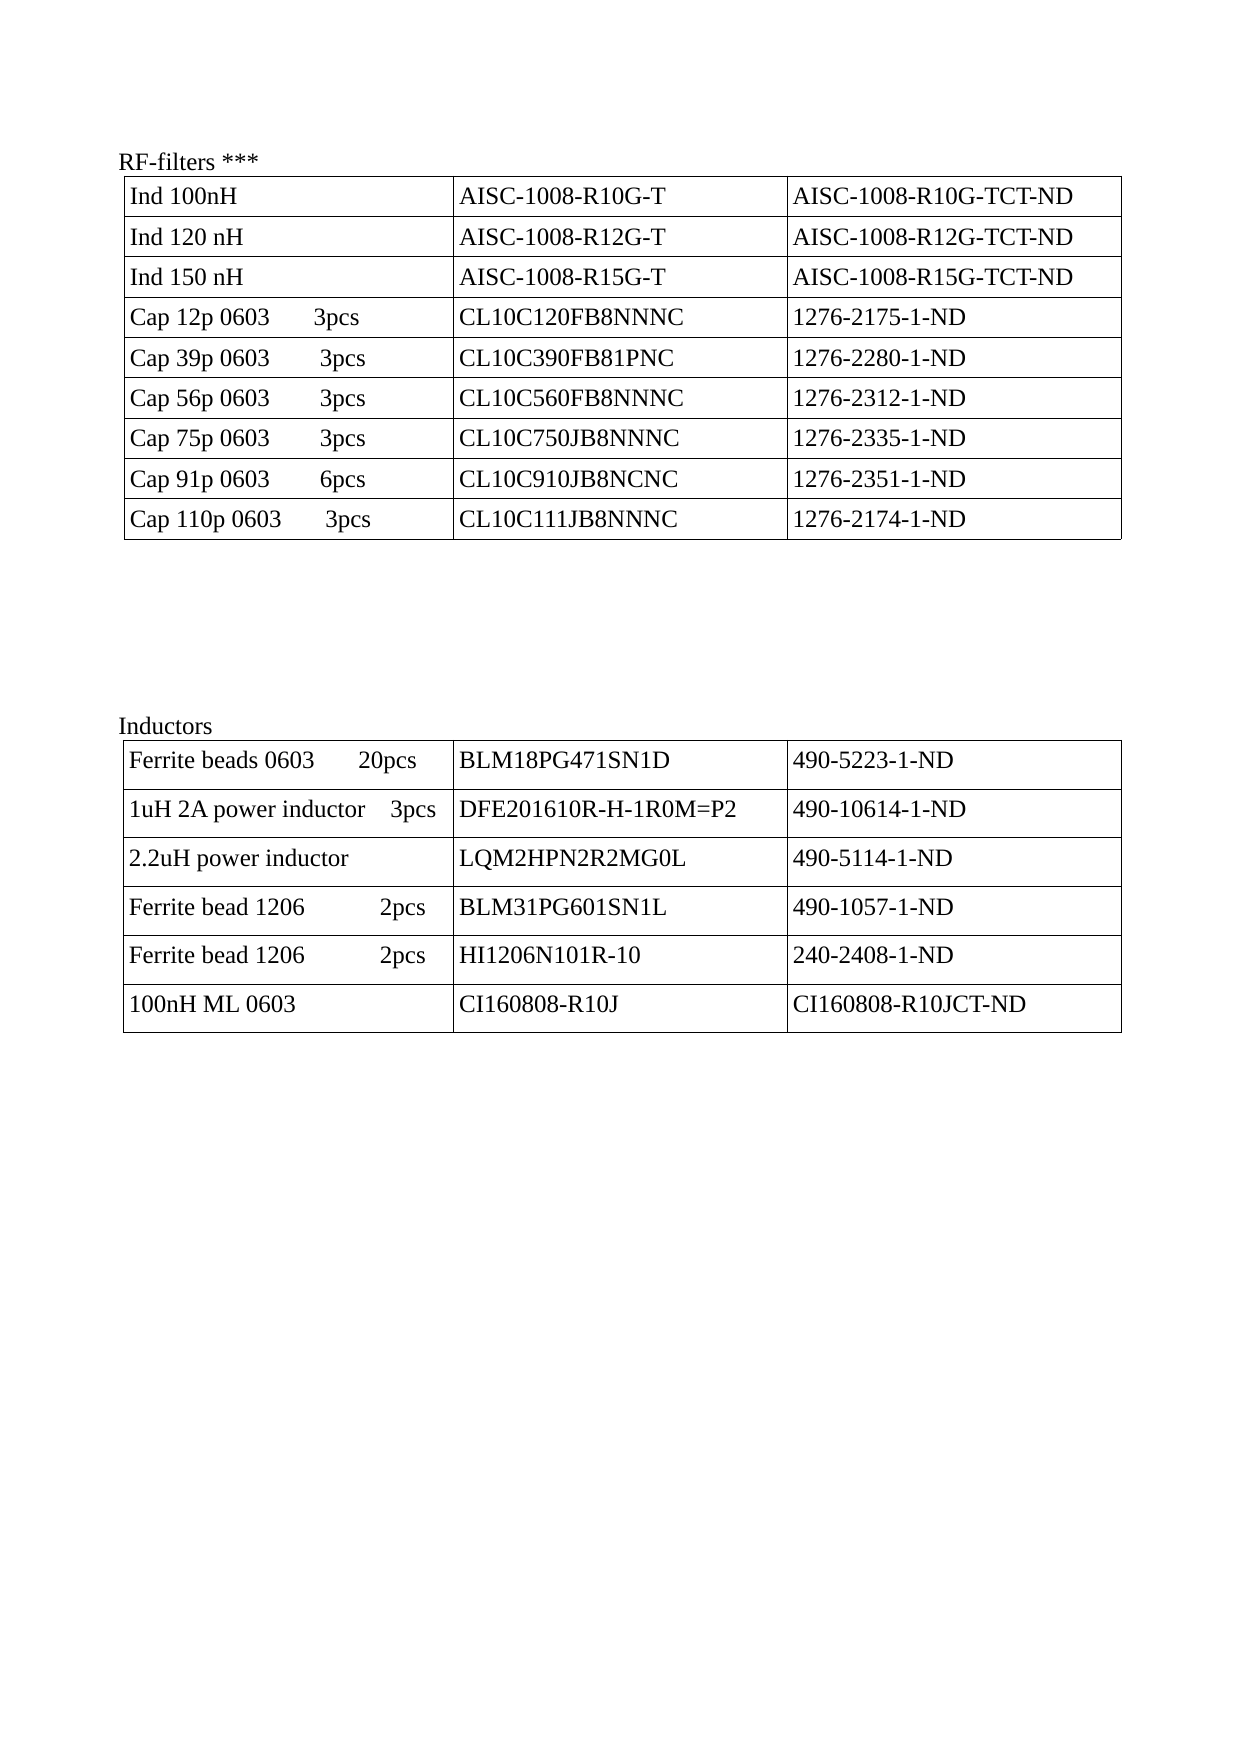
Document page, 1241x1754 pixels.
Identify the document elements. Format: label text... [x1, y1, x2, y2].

table_cell CL10C111JB8NNNC [454, 499, 787, 538]
table_cell 2.2uH power inductor [124, 838, 453, 886]
table_cell CI160808-R10JCT-ND [788, 985, 1121, 1032]
table_cell 1276-2312-1-ND [788, 378, 1121, 417]
table_cell Ind 120 nH [125, 217, 453, 256]
table_cell AISC-1008-R15G-T [454, 257, 787, 297]
table_header Ind 100nH [125, 177, 453, 216]
table_cell AISC-1008-R12G-T [454, 217, 787, 256]
table_cell 490-5114-1-ND [788, 838, 1121, 886]
table_cell DFE201610R-H-1R0M=P2 [454, 790, 787, 837]
text Inductors [118, 711, 1122, 740]
table_header Ferrite beads 0603 20pcs [124, 741, 453, 788]
table_cell 1uH 2A power inductor 3pcs [124, 790, 453, 837]
table_cell Ferrite bead 1206 2pcs [124, 936, 453, 983]
table_cell AISC-1008-R15G-TCT-ND [788, 257, 1121, 297]
table_cell CL10C910JB8NCNC [454, 459, 787, 498]
table_cell Ind 150 nH [125, 257, 453, 297]
table_cell AISC-1008-R12G-TCT-ND [788, 217, 1121, 256]
table_cell Cap 110p 0603 3pcs [125, 499, 453, 538]
table_header 490-5223-1-ND [788, 741, 1121, 788]
table_header BLM18PG471SN1D [454, 741, 787, 788]
table_cell Cap 75p 0603 3pcs [125, 419, 453, 458]
table_cell 1276-2174-1-ND [788, 499, 1121, 538]
table_header AISC-1008-R10G-T [454, 177, 787, 216]
table_header AISC-1008-R10G-TCT-ND [788, 177, 1121, 216]
table_cell 1276-2175-1-ND [788, 298, 1121, 337]
table_cell HI1206N101R-10 [454, 936, 787, 983]
table_cell 1276-2280-1-ND [788, 338, 1121, 377]
table_cell Ferrite bead 1206 2pcs [124, 887, 453, 935]
text RF-filters *** [118, 147, 1122, 176]
table_cell BLM31PG601SN1L [454, 887, 787, 935]
table_cell 490-10614-1-ND [788, 790, 1121, 837]
table_cell 1276-2351-1-ND [788, 459, 1121, 498]
table_cell 240-2408-1-ND [788, 936, 1121, 983]
table_cell 490-1057-1-ND [788, 887, 1121, 935]
table_cell 1276-2335-1-ND [788, 419, 1121, 458]
table_cell Cap 56p 0603 3pcs [125, 378, 453, 417]
table_cell 100nH ML 0603 [124, 985, 453, 1032]
table_cell Cap 91p 0603 6pcs [125, 459, 453, 498]
table_cell Cap 39p 0603 3pcs [125, 338, 453, 377]
table_cell Cap 12p 0603 3pcs [125, 298, 453, 337]
table_cell CL10C390FB81PNC [454, 338, 787, 377]
table_cell LQM2HPN2R2MG0L [454, 838, 787, 886]
table_cell CL10C560FB8NNNC [454, 378, 787, 417]
table_cell CL10C750JB8NNNC [454, 419, 787, 458]
table_cell CI160808-R10J [454, 985, 787, 1032]
table_cell CL10C120FB8NNNC [454, 298, 787, 337]
